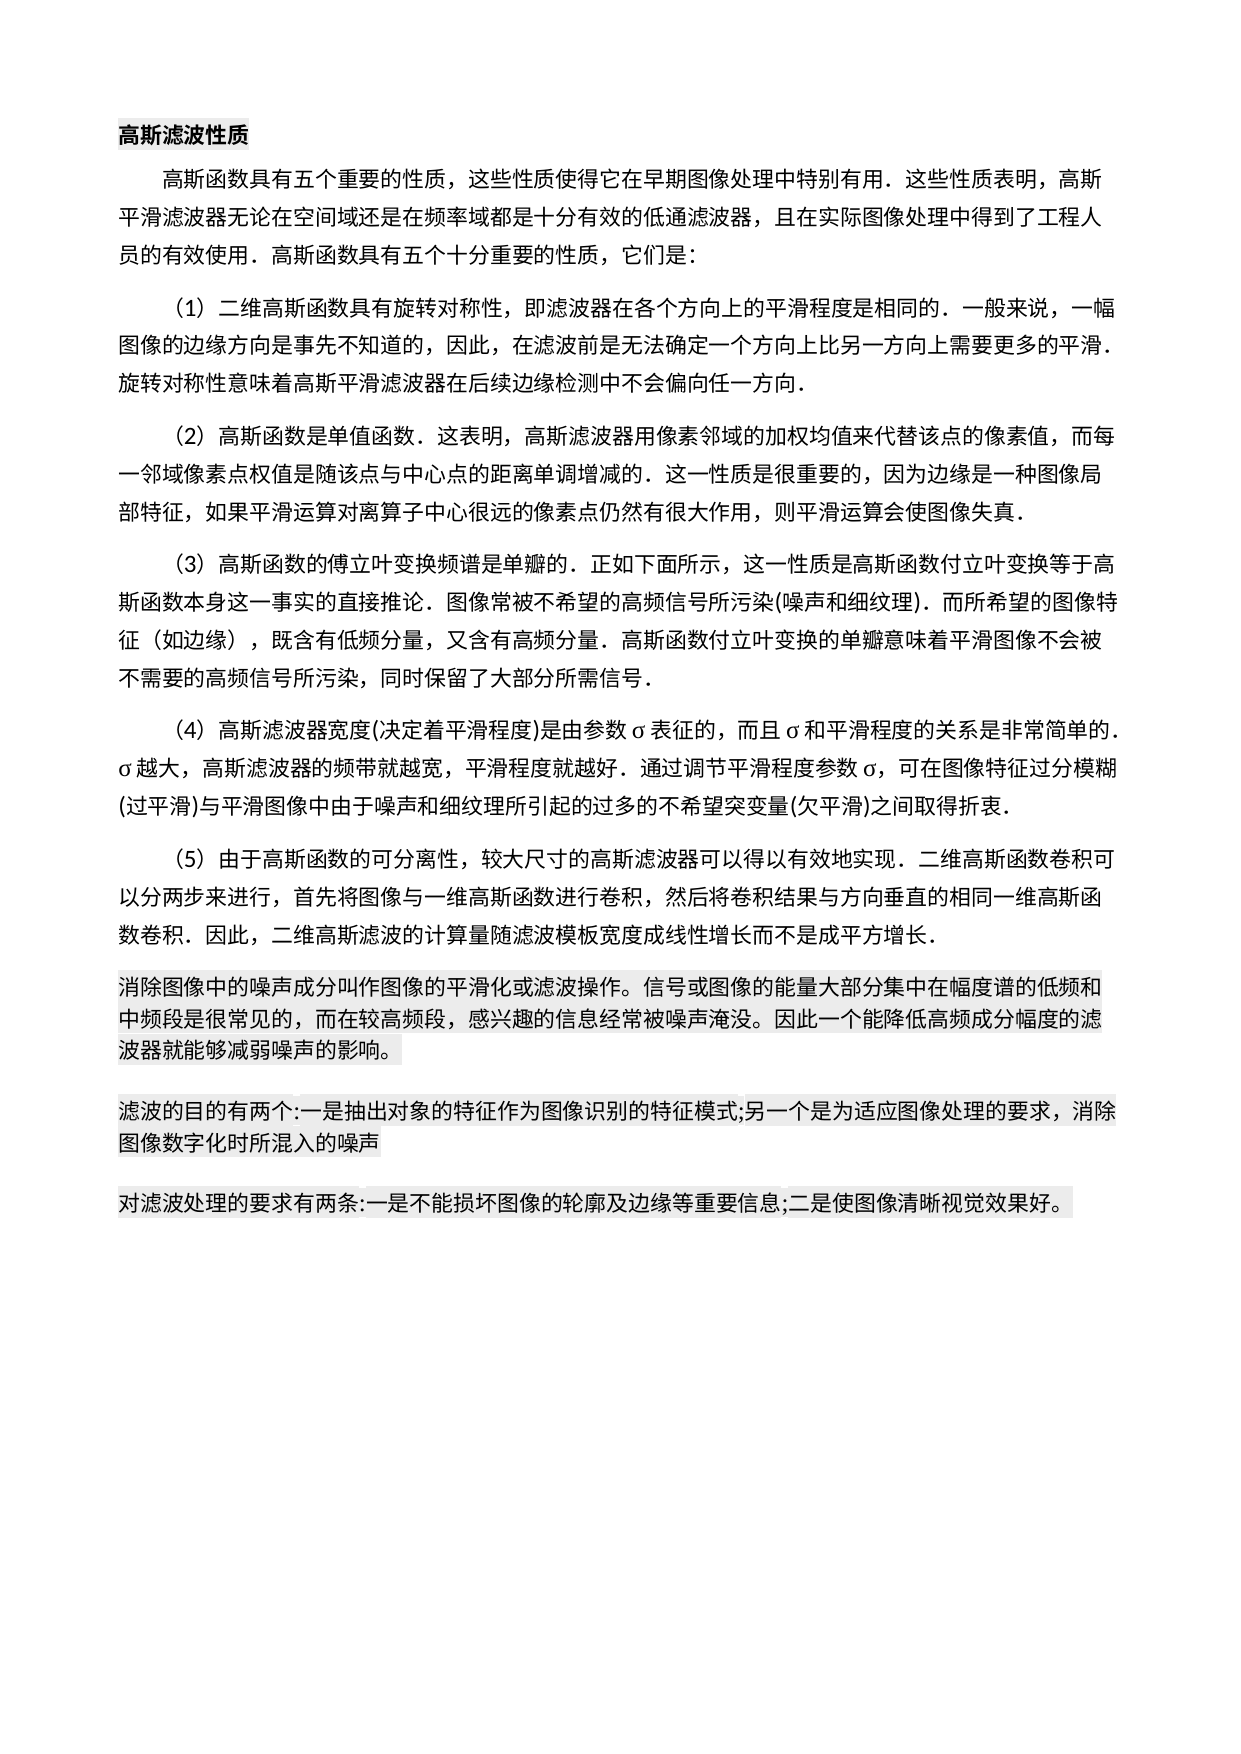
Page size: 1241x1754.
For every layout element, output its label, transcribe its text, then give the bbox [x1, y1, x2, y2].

text 滤波的目的有两个:一是抽出对象的特征作为图像识别的特征模式;另一个是为适应图像处理的要求，消除图像数字化时所混入的噪声 [118, 1094, 1122, 1157]
text 高斯函数具有五个重要的性质，这些性质使得它在早期图像处理中特别有用．这些性质表明，高斯平滑滤波器无论在空间域还是在频率域都是十分有效的低通滤波器，且在实际图像处理中得到了工程人员的有效使用．高斯函数具有五个十分重要的性质，它们是： [118, 162, 1122, 270]
text （5）由于高斯函数的可分离性，较大尺寸的高斯滤波器可以得以有效地实现．二维高斯函数卷积可以分两步来进行，首先将图像与一维高斯函数进行卷积，然后将卷积结果与方向垂直的相同一维高斯函数卷积．因此，二维高斯滤波的计算量随滤波模板宽度成线性增长而不是成平方增长． [118, 842, 1122, 949]
text （1）二维高斯函数具有旋转对称性，即滤波器在各个方向上的平滑程度是相同的．一般来说，一幅图像的边缘方向是事先不知道的，因此，在滤波前是无法确定一个方向上比另一方向上需要更多的平滑．旋转对称性意味着高斯平滑滤波器在后续边缘检测中不会偏向任一方向． [118, 291, 1122, 398]
text 对滤波处理的要求有两条:一是不能损坏图像的轮廓及边缘等重要信息;二是使图像清晰视觉效果好。 [118, 1186, 1122, 1218]
text （3）高斯函数的傅立叶变换频谱是单瓣的．正如下面所示，这一性质是高斯函数付立叶变换等于高斯函数本身这一事实的直接推论．图像常被不希望的高频信号所污染(噪声和细纹理)．而所希望的图像特征（如边缘），既含有低频分量，又含有高频分量．高斯函数付立叶变换的单瓣意味着平滑图像不会被不需要的高频信号所污染，同时保留了大部分所需信号． [118, 547, 1122, 693]
text （4）高斯滤波器宽度(决定着平滑程度)是由参数σ表征的，而且σ和平滑程度的关系是非常简单的．σ越大，高斯滤波器的频带就越宽，平滑程度就越好．通过调节平滑程度参数σ，可在图像特征过分模糊(过平滑)与平滑图像中由于噪声和细纹理所引起的过多的不希望突变量(欠平滑)之间取得折衷． [118, 713, 1122, 821]
text 消除图像中的噪声成分叫作图像的平滑化或滤波操作。信号或图像的能量大部分集中在幅度谱的低频和中频段是很常见的，而在较高频段，感兴趣的信息经常被噪声淹没。因此一个能降低高频成分幅度的滤波器就能够减弱噪声的影响。 [118, 970, 1122, 1065]
subtitle 高斯滤波性质 [118, 118, 1122, 150]
text （2）高斯函数是单值函数．这表明，高斯滤波器用像素邻域的加权均值来代替该点的像素值，而每一邻域像素点权值是随该点与中心点的距离单调增减的．这一性质是很重要的，因为边缘是一种图像局部特征，如果平滑运算对离算子中心很远的像素点仍然有很大作用，则平滑运算会使图像失真． [118, 419, 1122, 526]
